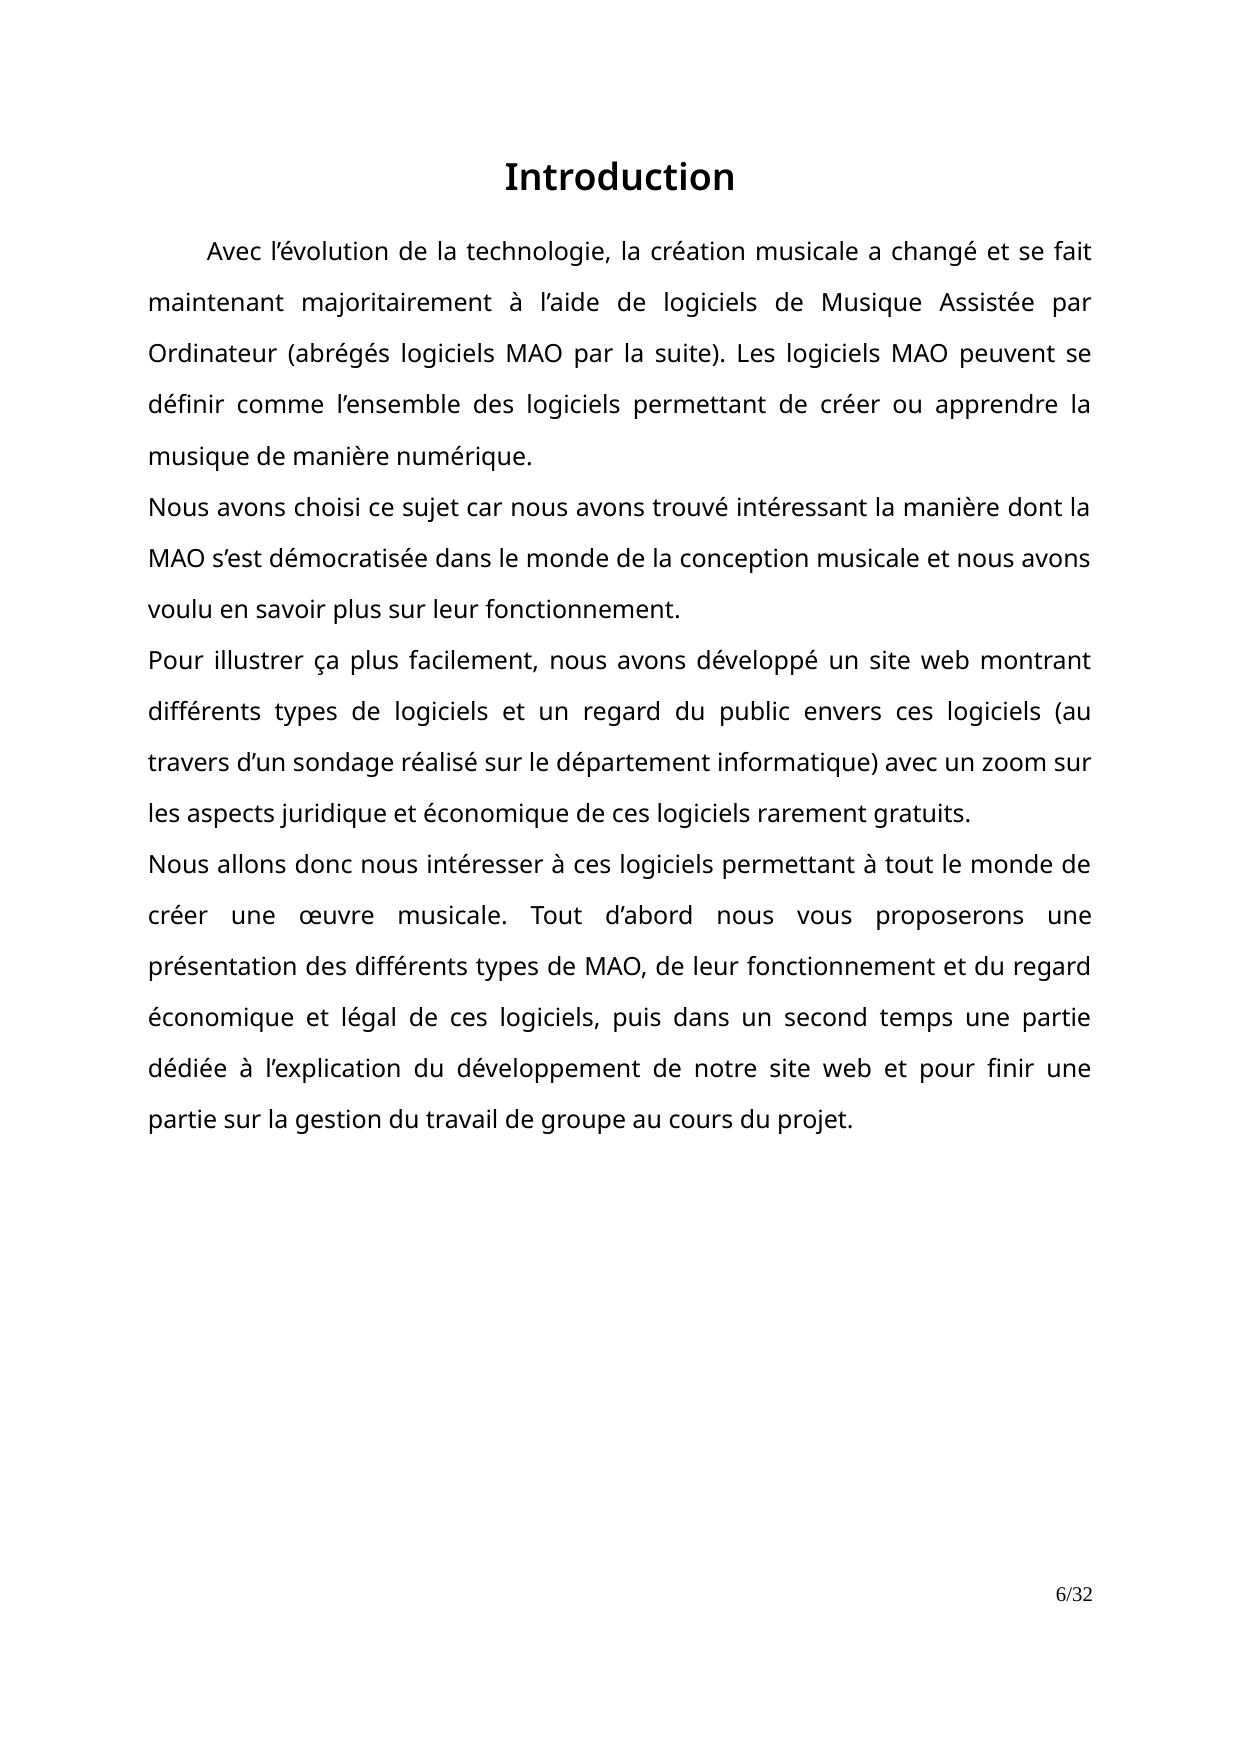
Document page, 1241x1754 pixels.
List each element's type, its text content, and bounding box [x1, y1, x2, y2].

text Avec l’évolution de la technologie, la création musicale a changé et se fait maintenant majoritairement à l’aide de logiciels de Musique Assistée par Ordinateur (abrégés logiciels MAO par la suite). Les logiciels MAO peuvent se définir comme l’ensemble des logiciels permettant de créer ou apprendre la musique de manière numérique. Nous avons choisi ce sujet car nous avons trouvé intéressant la manière dont la MAO s’est démocratisée dans le monde de la conception musicale et nous avons voulu en savoir plus sur leur fonctionnement. Pour illustrer ça plus facilement, nous avons développé un site web montrant différents types de logiciels et un regard du public envers ces logiciels (au travers d’un sondage réalisé sur le département informatique) avec un zoom sur les aspects juridique et économique de ces logiciels rarement gratuits. Nous allons donc nous intéresser à ces logiciels permettant à tout le monde de créer une œuvre musicale. Tout d’abord nous vous proposerons une présentation des différents types de MAO, de leur fonctionnement et du regard économique et légal de ces logiciels, puis dans un second temps une partie dédiée à l’explication du développement de notre site web et pour finir une partie sur la gestion du travail de groupe au cours du projet. [148, 234, 1093, 1136]
subtitle Introduction [148, 148, 1093, 204]
